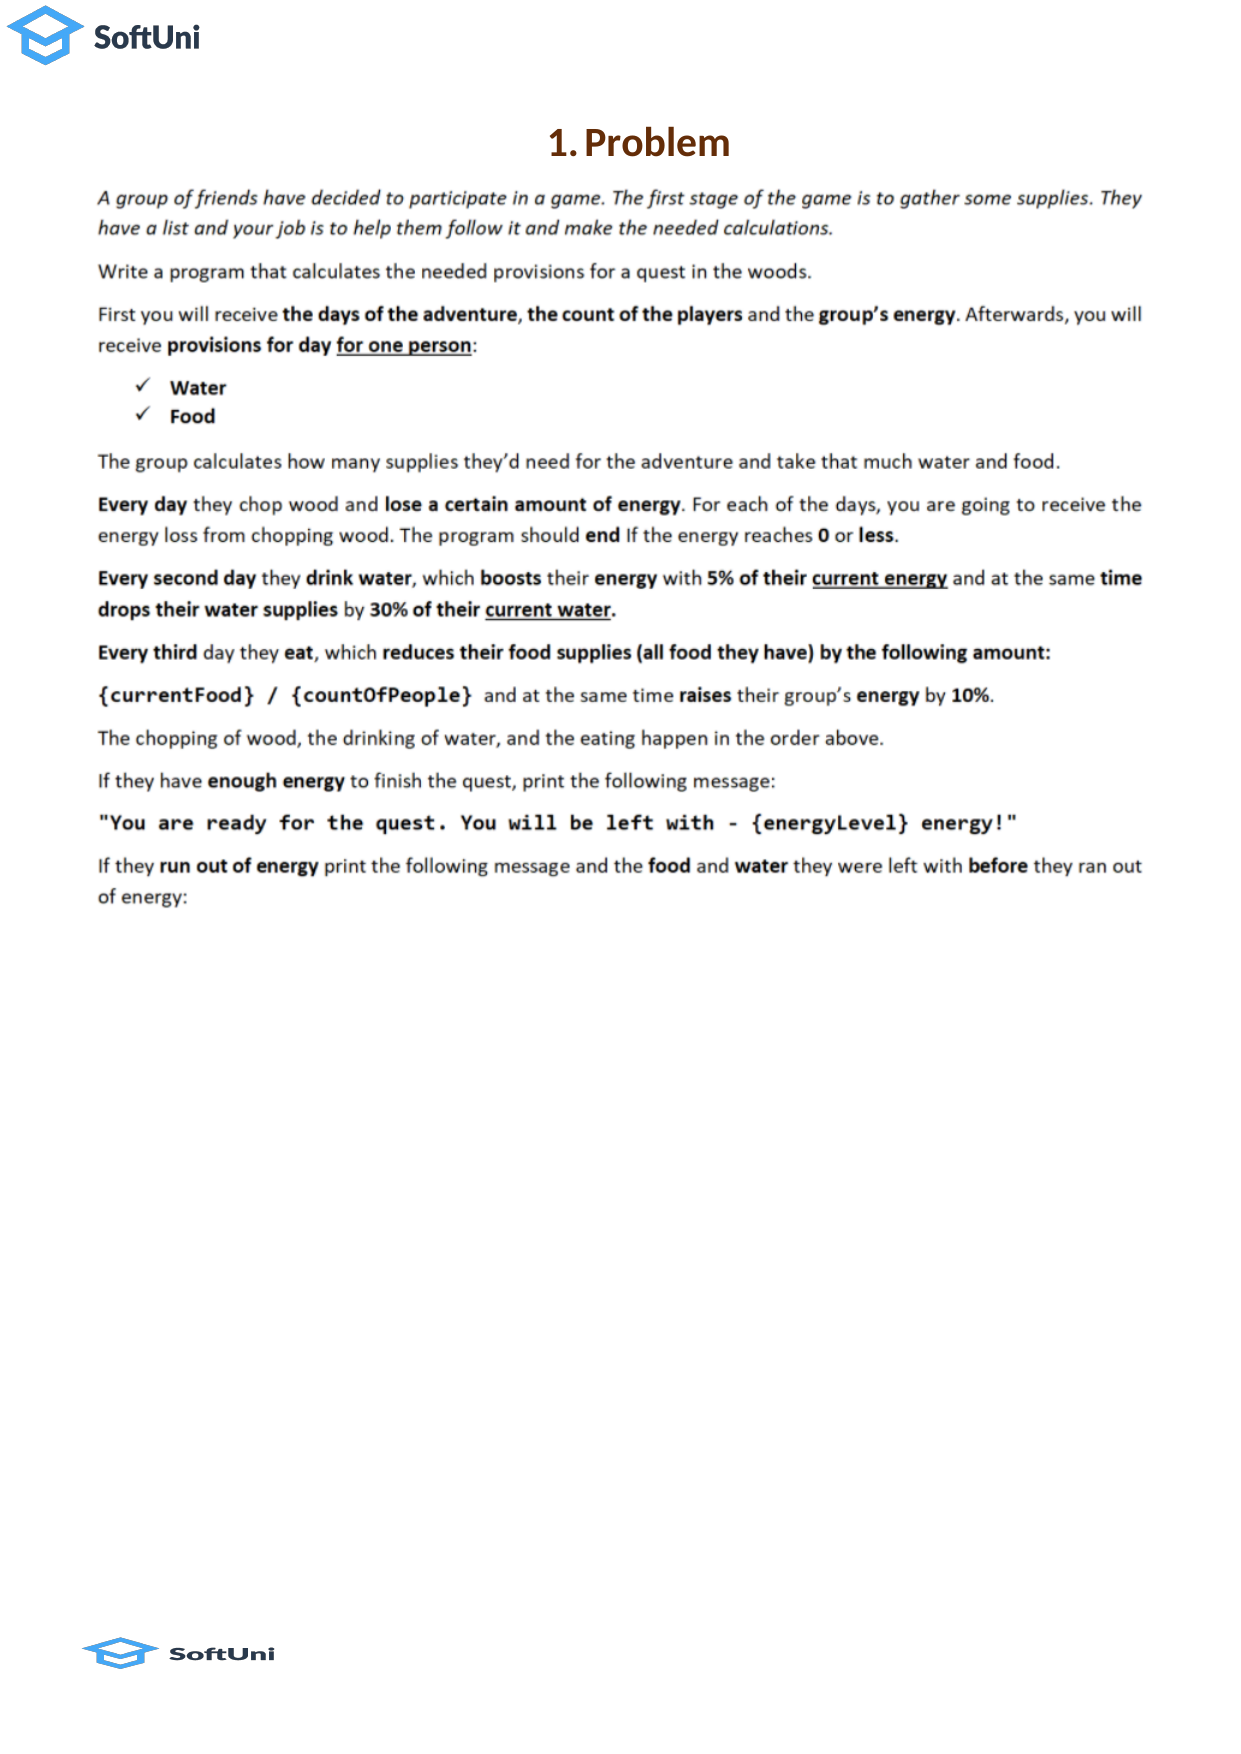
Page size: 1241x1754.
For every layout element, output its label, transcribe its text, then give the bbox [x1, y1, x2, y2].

subtitle Problem [114, 116, 1163, 167]
picture [76, 178, 1164, 922]
picture [0, 0, 206, 71]
picture [75, 1635, 281, 1672]
